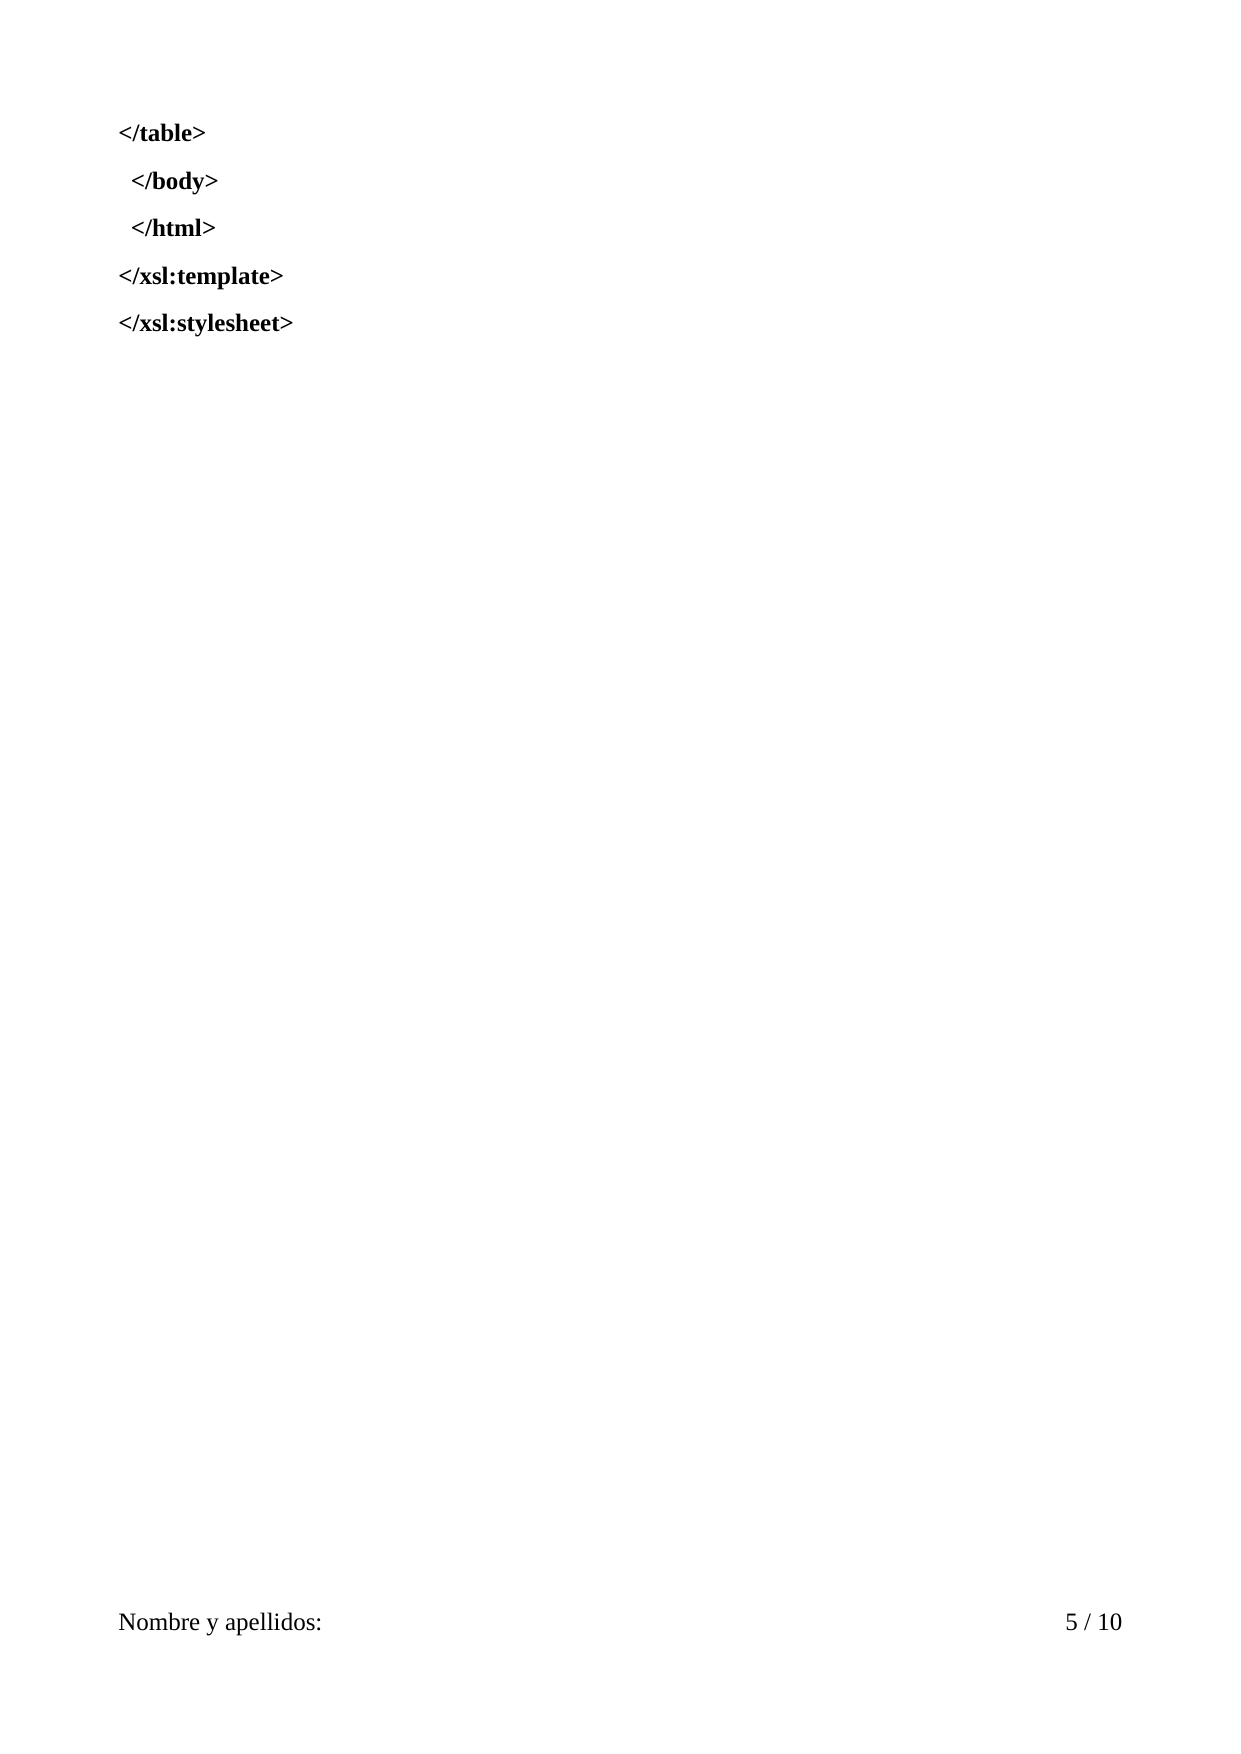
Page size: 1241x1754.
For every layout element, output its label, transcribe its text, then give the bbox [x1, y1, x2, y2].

text </html> [118, 213, 1122, 242]
text </xsl:stylesheet> [118, 308, 1122, 337]
text </xsl:template> [118, 261, 1122, 290]
text </body> [118, 166, 1122, 194]
text </table> [118, 118, 1122, 147]
